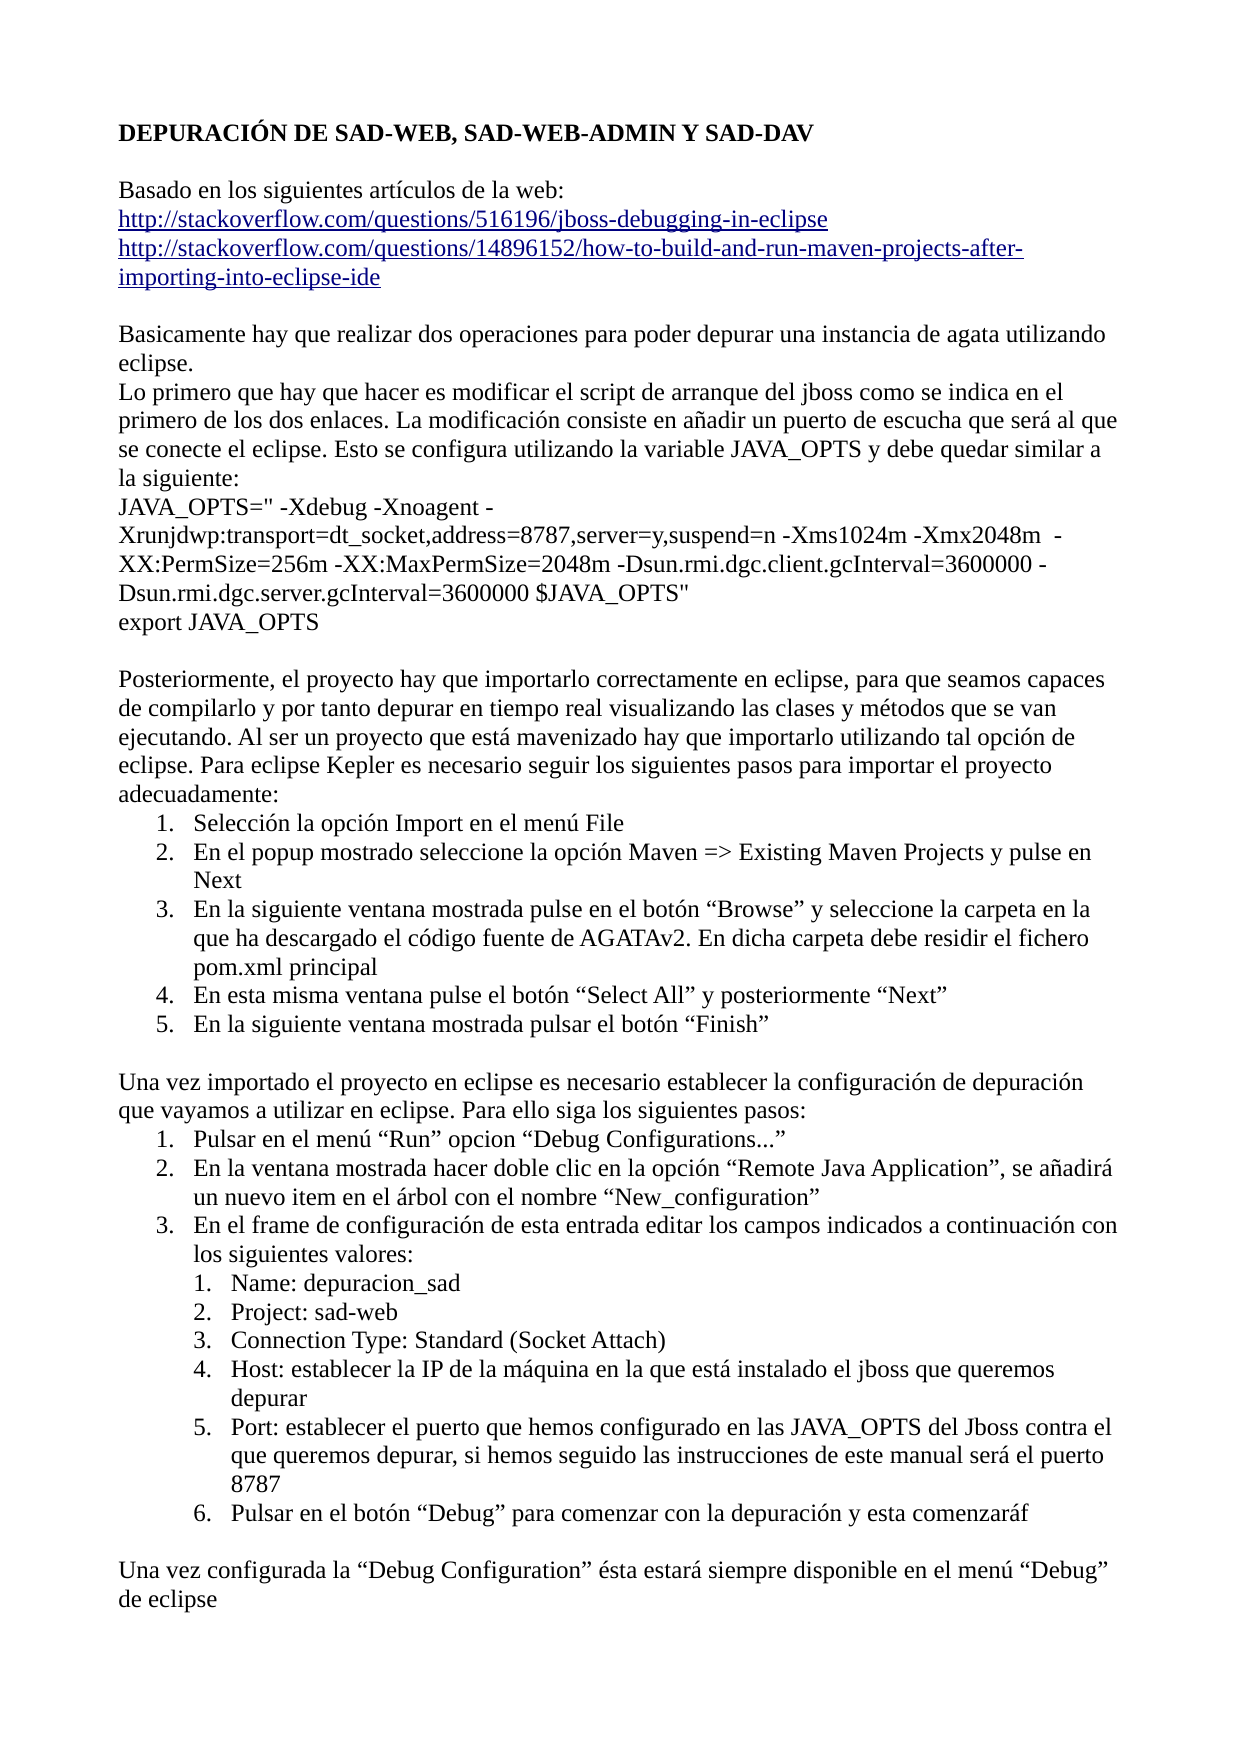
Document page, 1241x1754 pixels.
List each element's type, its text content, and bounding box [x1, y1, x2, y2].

list Project: sad-web [193, 1297, 1122, 1326]
list Port: establecer el puerto que hemos configurado en las JAVA_OPTS del Jboss contra el que queremos depurar, si hemos seguido las instrucciones de este manual será el puerto 8787 [193, 1412, 1122, 1498]
list Name: depuracion_sad [193, 1268, 1122, 1297]
text Una vez importado el proyecto en eclipse es necesario establecer la configuración de depuración que vayamos a utilizar en eclipse. Para ello siga los siguientes pasos: [118, 1067, 1122, 1124]
text Una vez configurada la “Debug Configuration” ésta estará siempre disponible en el menú “Debug” de eclipse [118, 1556, 1122, 1613]
text http://stackoverflow.com/questions/14896152/how-to-build-and-run-maven-projects-after-importing-into-eclipse-ide [118, 233, 1122, 291]
text Basicamente hay que realizar dos operaciones para poder depurar una instancia de agata utilizando eclipse. [118, 319, 1122, 377]
list Connection Type: Standard (Socket Attach) [193, 1326, 1122, 1354]
list Pulsar en el menú “Run” opcion “Debug Configurations...” [156, 1124, 1122, 1153]
list En el popup mostrado seleccione la opción Maven => Existing Maven Projects y pulse en Next [156, 837, 1122, 894]
text http://stackoverflow.com/questions/516196/jboss-debugging-in-eclipse [118, 204, 1122, 233]
text export JAVA_OPTS [118, 607, 1122, 636]
list Host: establecer la IP de la máquina en la que está instalado el jboss que queremos depurar [193, 1354, 1122, 1412]
text Lo primero que hay que hacer es modificar el script de arranque del jboss como se indica en el primero de los dos enlaces. La modificación consiste en añadir un puerto de escucha que será al que se conecte el eclipse. Esto se configura utilizando la variable JAVA_OPTS y debe quedar similar a la siguiente: [118, 377, 1122, 492]
list En la siguiente ventana mostrada pulse en el botón “Browse” y seleccione la carpeta en la que ha descargado el código fuente de AGATAv2. En dicha carpeta debe residir el fichero pom.xml principal [156, 894, 1122, 981]
list En el frame de configuración de esta entrada editar los campos indicados a continuación con los siguientes valores: [156, 1211, 1122, 1268]
list En esta misma ventana pulse el botón “Select All” y posteriormente “Next” [156, 981, 1122, 1009]
list Selección la opción Import en el menú File [156, 808, 1122, 837]
text Basado en los siguientes artículos de la web: [118, 176, 1122, 204]
list Pulsar en el botón “Debug” para comenzar con la depuración y esta comenzaráf [193, 1498, 1122, 1527]
list En la siguiente ventana mostrada pulsar el botón “Finish” [156, 1009, 1122, 1038]
text Posteriormente, el proyecto hay que importarlo correctamente en eclipse, para que seamos capaces de compilarlo y por tanto depurar en tiempo real visualizando las clases y métodos que se van ejecutando. Al ser un proyecto que está mavenizado hay que importarlo utilizando tal opción de eclipse. Para eclipse Kepler es necesario seguir los siguientes pasos para importar el proyecto adecuadamente: [118, 664, 1122, 808]
list En la ventana mostrada hacer doble clic en la opción “Remote Java Application”, se añadirá un nuevo item en el árbol con el nombre “New_configuration” [156, 1153, 1122, 1211]
text DEPURACIÓN DE SAD-WEB, SAD-WEB-ADMIN Y SAD-DAV [118, 118, 1122, 147]
text JAVA_OPTS=" -Xdebug -Xnoagent -Xrunjdwp:transport=dt_socket,address=8787,server=y,suspend=n -Xms1024m -Xmx2048m -XX:PermSize=256m -XX:MaxPermSize=2048m -Dsun.rmi.dgc.client.gcInterval=3600000 -Dsun.rmi.dgc.server.gcInterval=3600000 $JAVA_OPTS" [118, 492, 1122, 607]
